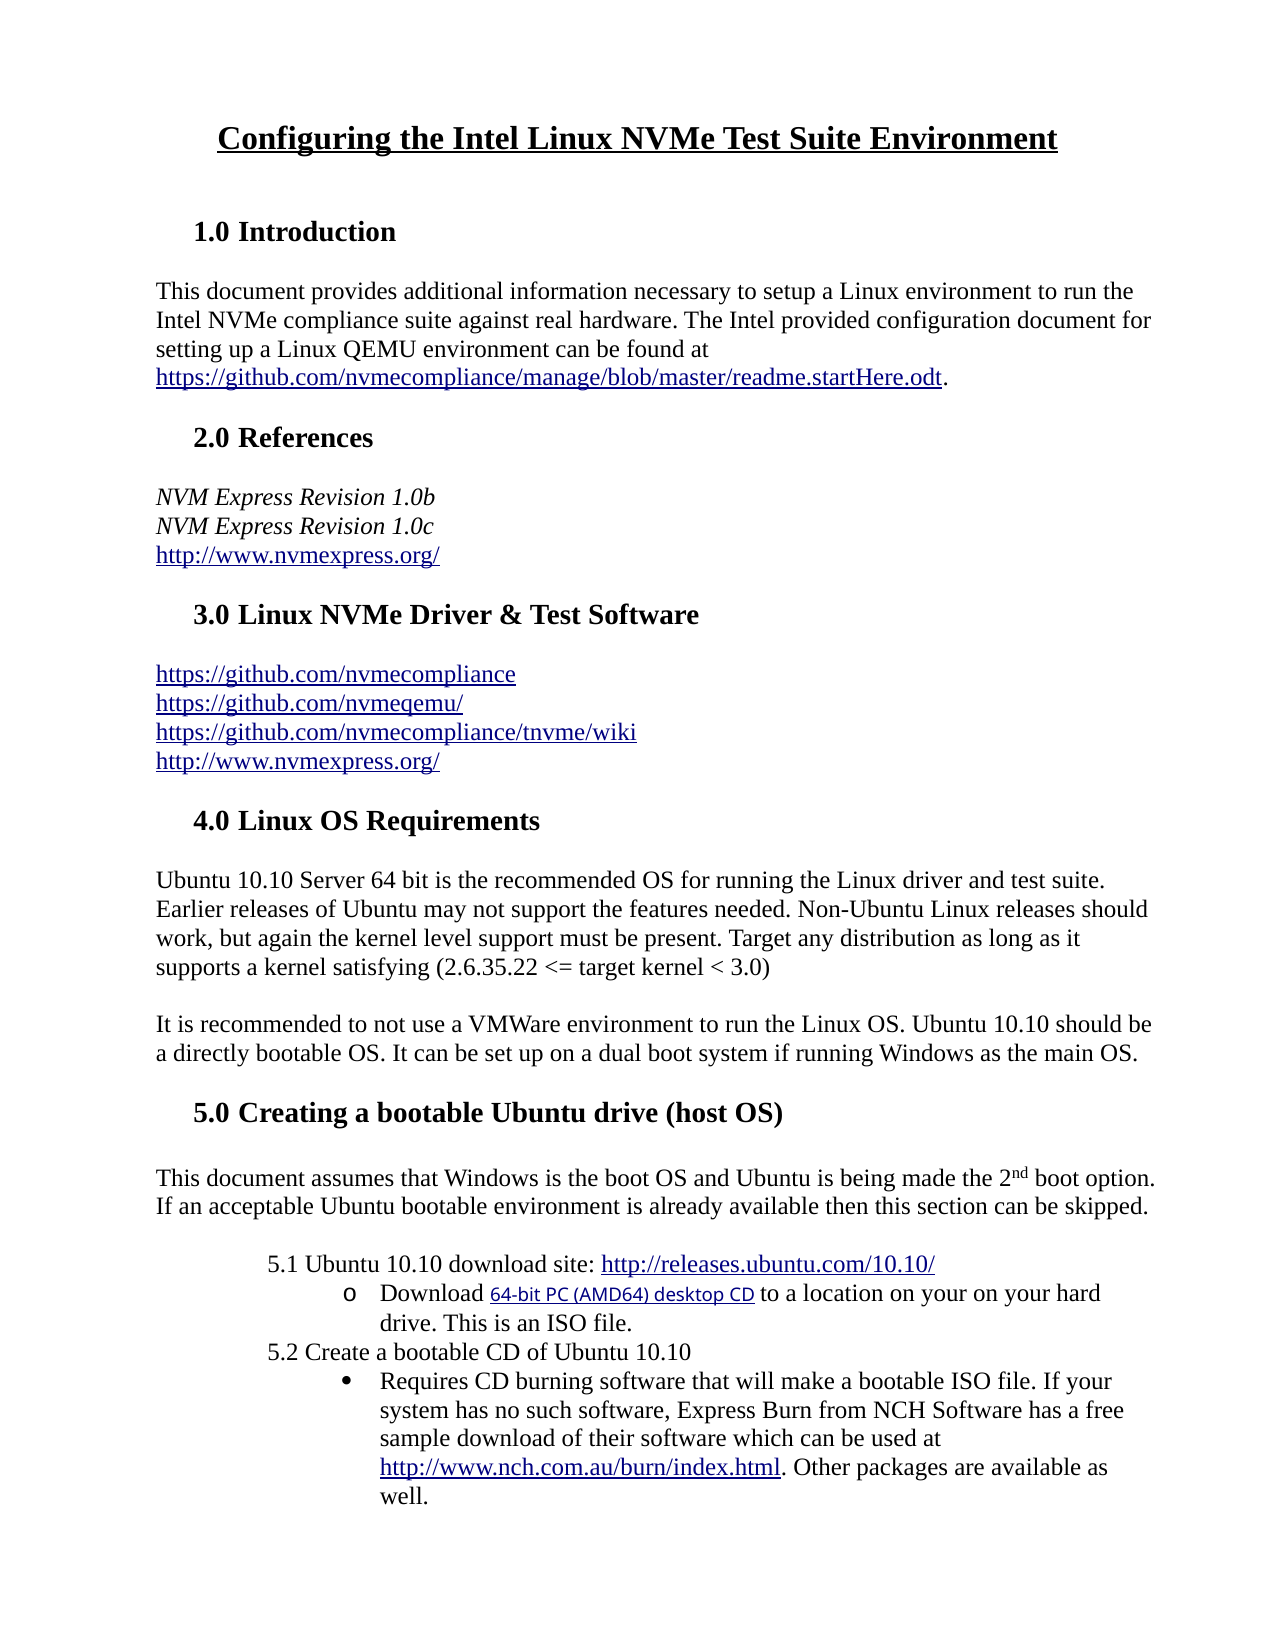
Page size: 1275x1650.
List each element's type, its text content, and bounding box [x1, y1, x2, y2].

text Configuring the Intel Linux NVMe Test Suite Environment [118, 118, 1157, 156]
list Introduction [193, 214, 1157, 247]
list Linux OS Requirements [193, 803, 1157, 837]
text https://github.com/nvmecompliance [118, 659, 1157, 688]
list Ubuntu 10.10 download site: http://releases.ubuntu.com/10.10/ [267, 1249, 1157, 1278]
list Download 64-bit PC (AMD64) desktop CD to a location on your on your hard drive. This is an ISO file. [342, 1278, 1157, 1337]
text http://www.nvmexpress.org/ [118, 746, 1157, 774]
list Linux NVMe Driver & Test Software [193, 597, 1157, 631]
text http://www.nvmexpress.org/ [118, 540, 1157, 568]
list References [193, 420, 1157, 453]
text NVM Express Revision 1.0b [156, 482, 1157, 511]
text https://github.com/nvmeqemu/ [118, 688, 1157, 717]
text It is recommended to not use a VMWare environment to run the Linux OS. Ubuntu 10.10 should be a directly bootable OS. It can be set up on a dual boot system if running Windows as the main OS. [156, 1009, 1157, 1067]
text https://github.com/nvmecompliance/tnvme/wiki [118, 717, 1157, 746]
text This document provides additional information necessary to setup a Linux environment to run the Intel NVMe compliance suite against real hardware. The Intel provided configuration document for setting up a Linux QEMU environment can be found at https://github.com/nvmecompliance/manage/blob/master/readme.startHere.odt. [156, 276, 1157, 391]
text Ubuntu 10.10 Server 64 bit is the recommended OS for running the Linux driver and test suite. Earlier releases of Ubuntu may not support the features needed. Non-Ubuntu Linux releases should work, but again the kernel level support must be present. Target any distribution as long as it supports a kernel satisfying (2.6.35.22 <= target kernel < 3.0) [156, 866, 1157, 981]
list This document assumes that Windows is the boot OS and Ubuntu is being made the 2nd boot option. If an acceptable Ubuntu bootable environment is already available then this section can be skipped. [156, 1163, 1157, 1220]
list Creating a bootable Ubuntu drive (host OS) [193, 1096, 1157, 1129]
list Create a bootable CD of Ubuntu 10.10 [267, 1337, 1157, 1366]
list Requires CD burning software that will make a bootable ISO file. If your system has no such software, Express Burn from NCH Software has a free sample download of their software which can be used at http://www.nch.com.au/burn/index.html. Other packages are available as well. [342, 1366, 1157, 1510]
text NVM Express Revision 1.0c [156, 511, 1157, 540]
